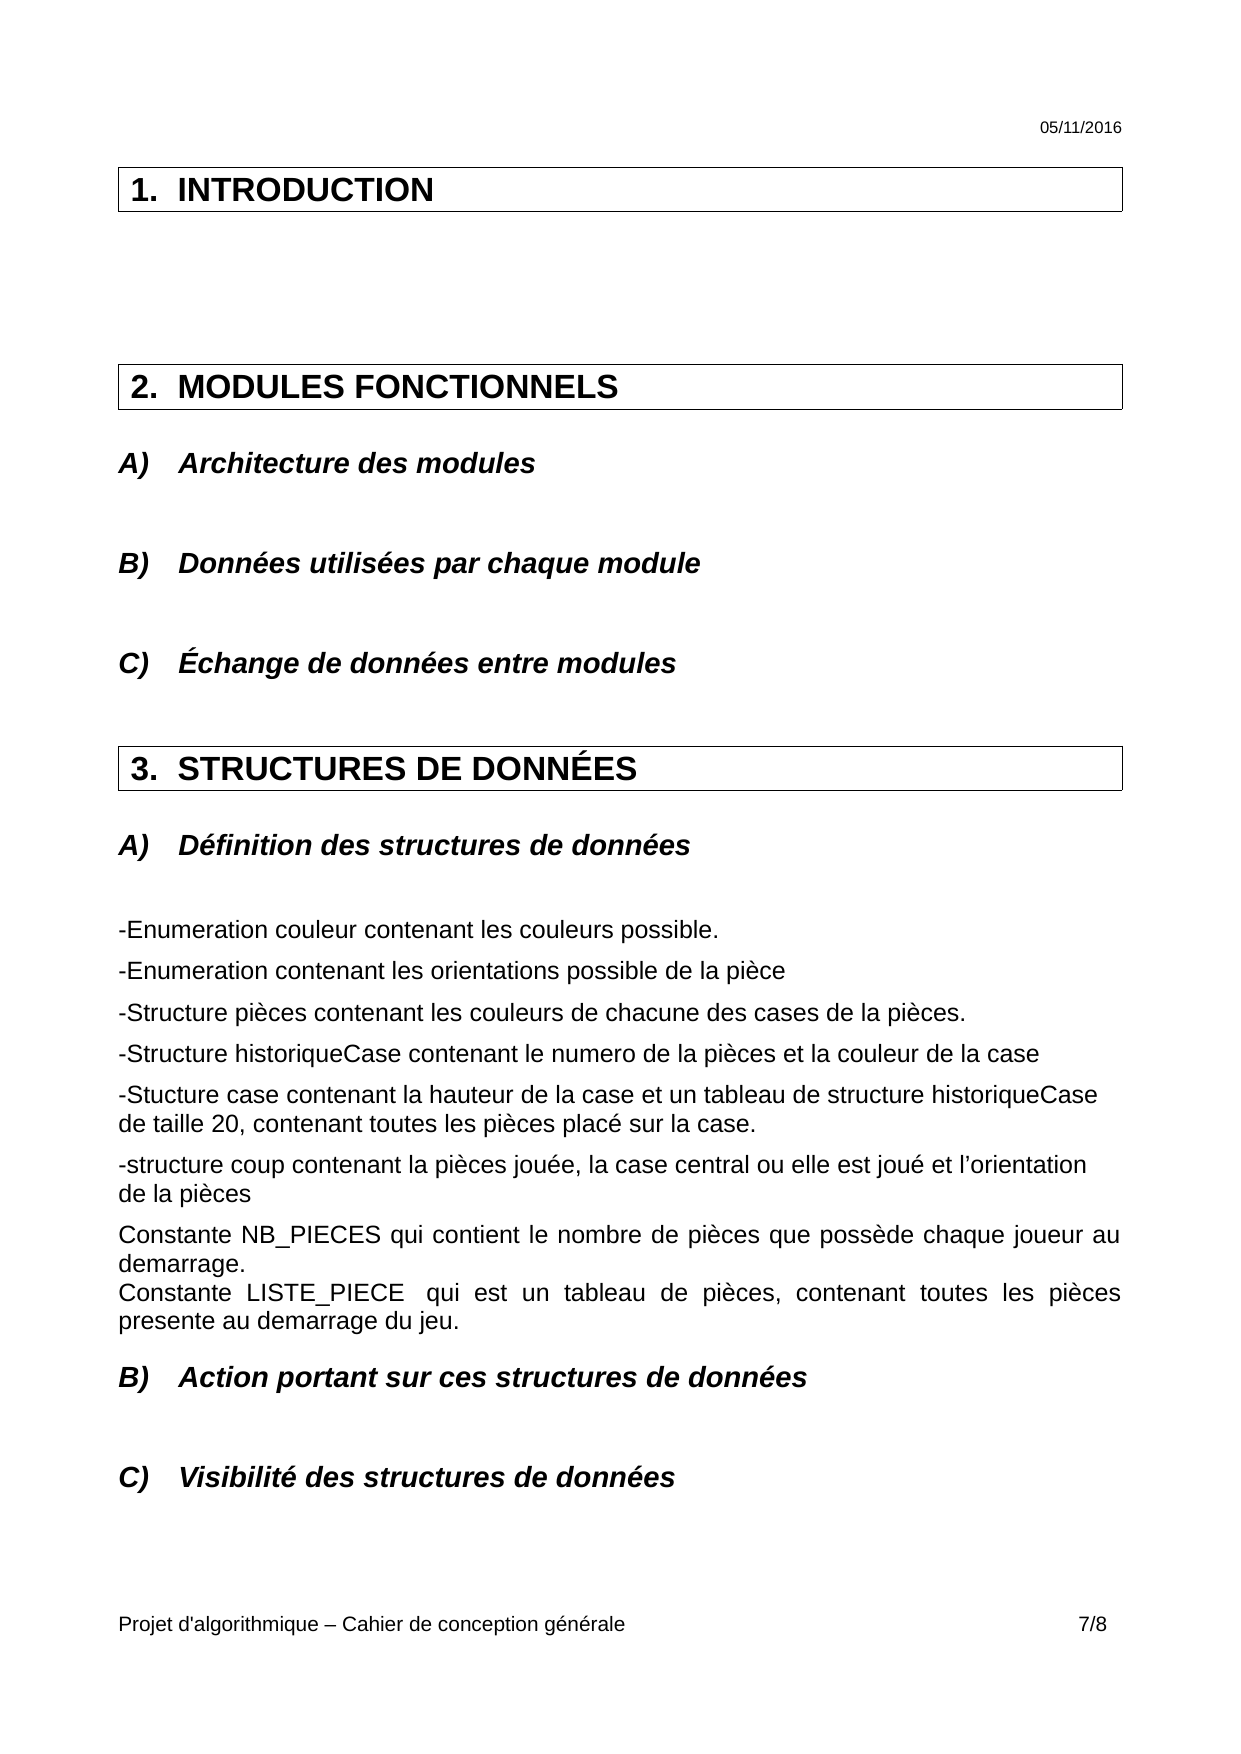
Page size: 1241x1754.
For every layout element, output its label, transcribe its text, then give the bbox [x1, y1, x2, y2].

subtitle Définition des structures de données [118, 828, 1122, 861]
subtitle Visibilité des structures de données [118, 1460, 1122, 1493]
subtitle Données utilisées par chaque module [118, 546, 1122, 579]
text Constante LISTE_PIECE qui est un tableau de pièces, contenant toutes les pièces presente au demarrage du jeu. [118, 1277, 1122, 1335]
subtitle MODULES FONCTIONNELS [119, 365, 1122, 409]
text -Structure historiqueCase contenant le numero de la pièces et la couleur de la case [118, 1039, 1122, 1067]
text -structure coup contenant la pièces jouée, la case central ou elle est joué et l’orientation de la pièces [118, 1150, 1122, 1207]
text -Enumeration couleur contenant les couleurs possible. [118, 915, 1122, 944]
subtitle Échange de données entre modules [118, 646, 1122, 679]
subtitle Architecture des modules [118, 446, 1122, 480]
text -Structure pièces contenant les couleurs de chacune des cases de la pièces. [118, 997, 1122, 1026]
text -Enumeration contenant les orientations possible de la pièce [118, 956, 1122, 985]
subtitle Action portant sur ces structures de données [118, 1360, 1122, 1393]
subtitle INTRODUCTION [119, 168, 1122, 211]
subtitle STRUCTURES DE DONNÉES [119, 747, 1122, 790]
text Constante NB_PIECES qui contient le nombre de pièces que possède chaque joueur au demarrage. [118, 1220, 1122, 1277]
text -Stucture case contenant la hauteur de la case et un tableau de structure historiqueCase de taille 20, contenant toutes les pièces placé sur la case. [118, 1080, 1122, 1137]
